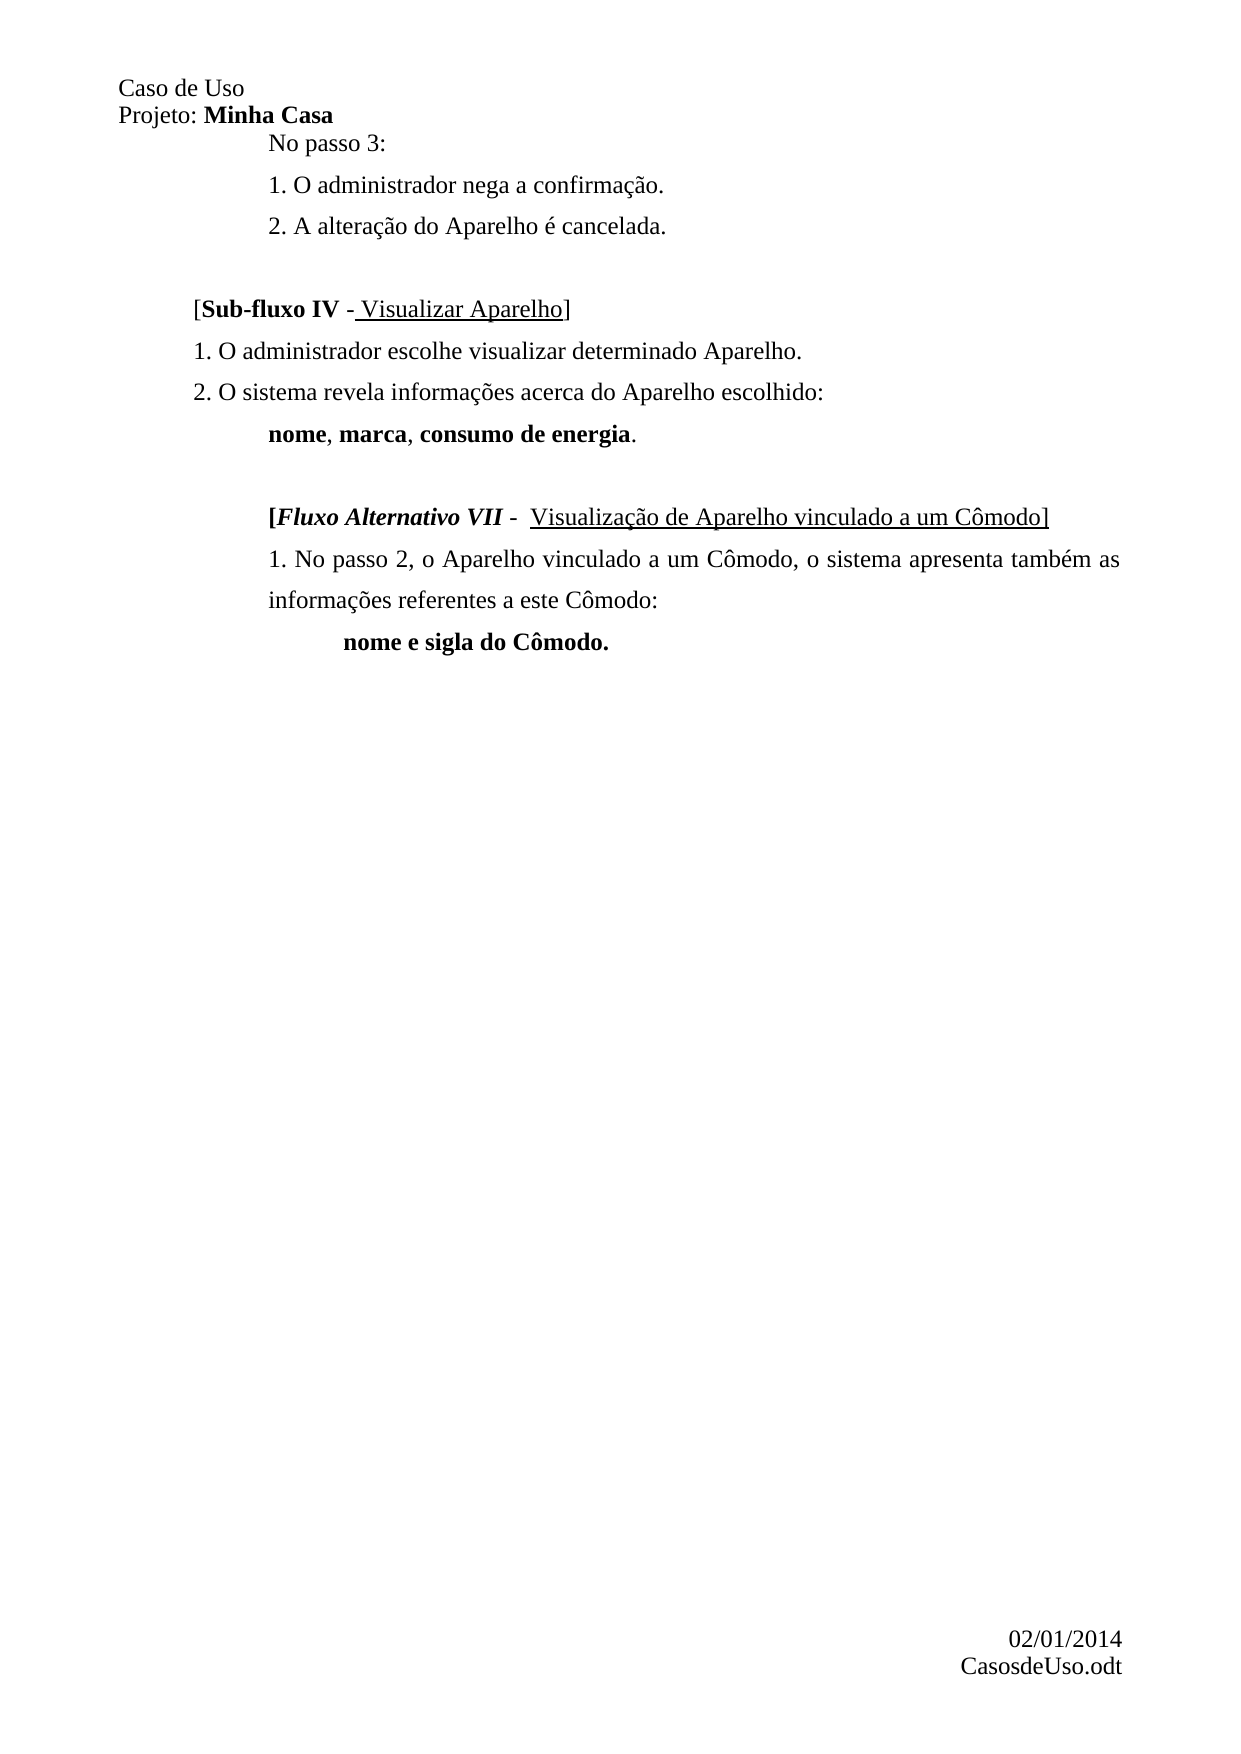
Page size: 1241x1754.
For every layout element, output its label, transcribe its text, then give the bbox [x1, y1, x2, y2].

text nome, marca, consumo de energia. [118, 420, 1122, 448]
text 2. O sistema revela informações acerca do Aparelho escolhido: [118, 378, 1122, 406]
text nome e sigla do Cômodo. [268, 628, 1122, 656]
text 1. O administrador nega a confirmação. [193, 171, 1122, 198]
text 1. O administrador escolhe visualizar determinado Aparelho. [118, 337, 1122, 365]
text 2. A alteração do Aparelho é cancelada. [193, 212, 1122, 240]
text [Fluxo Alternativo VII - Visualização de Aparelho vinculado a um Cômodo] [193, 503, 1122, 531]
text [Sub-fluxo IV - Visualizar Aparelho] [118, 295, 1122, 323]
text 1. No passo 2, o Aparelho vinculado a um Cômodo, o sistema apresenta também as informações referentes a este Cômodo: [268, 545, 1122, 614]
text No passo 3: [193, 129, 1122, 157]
